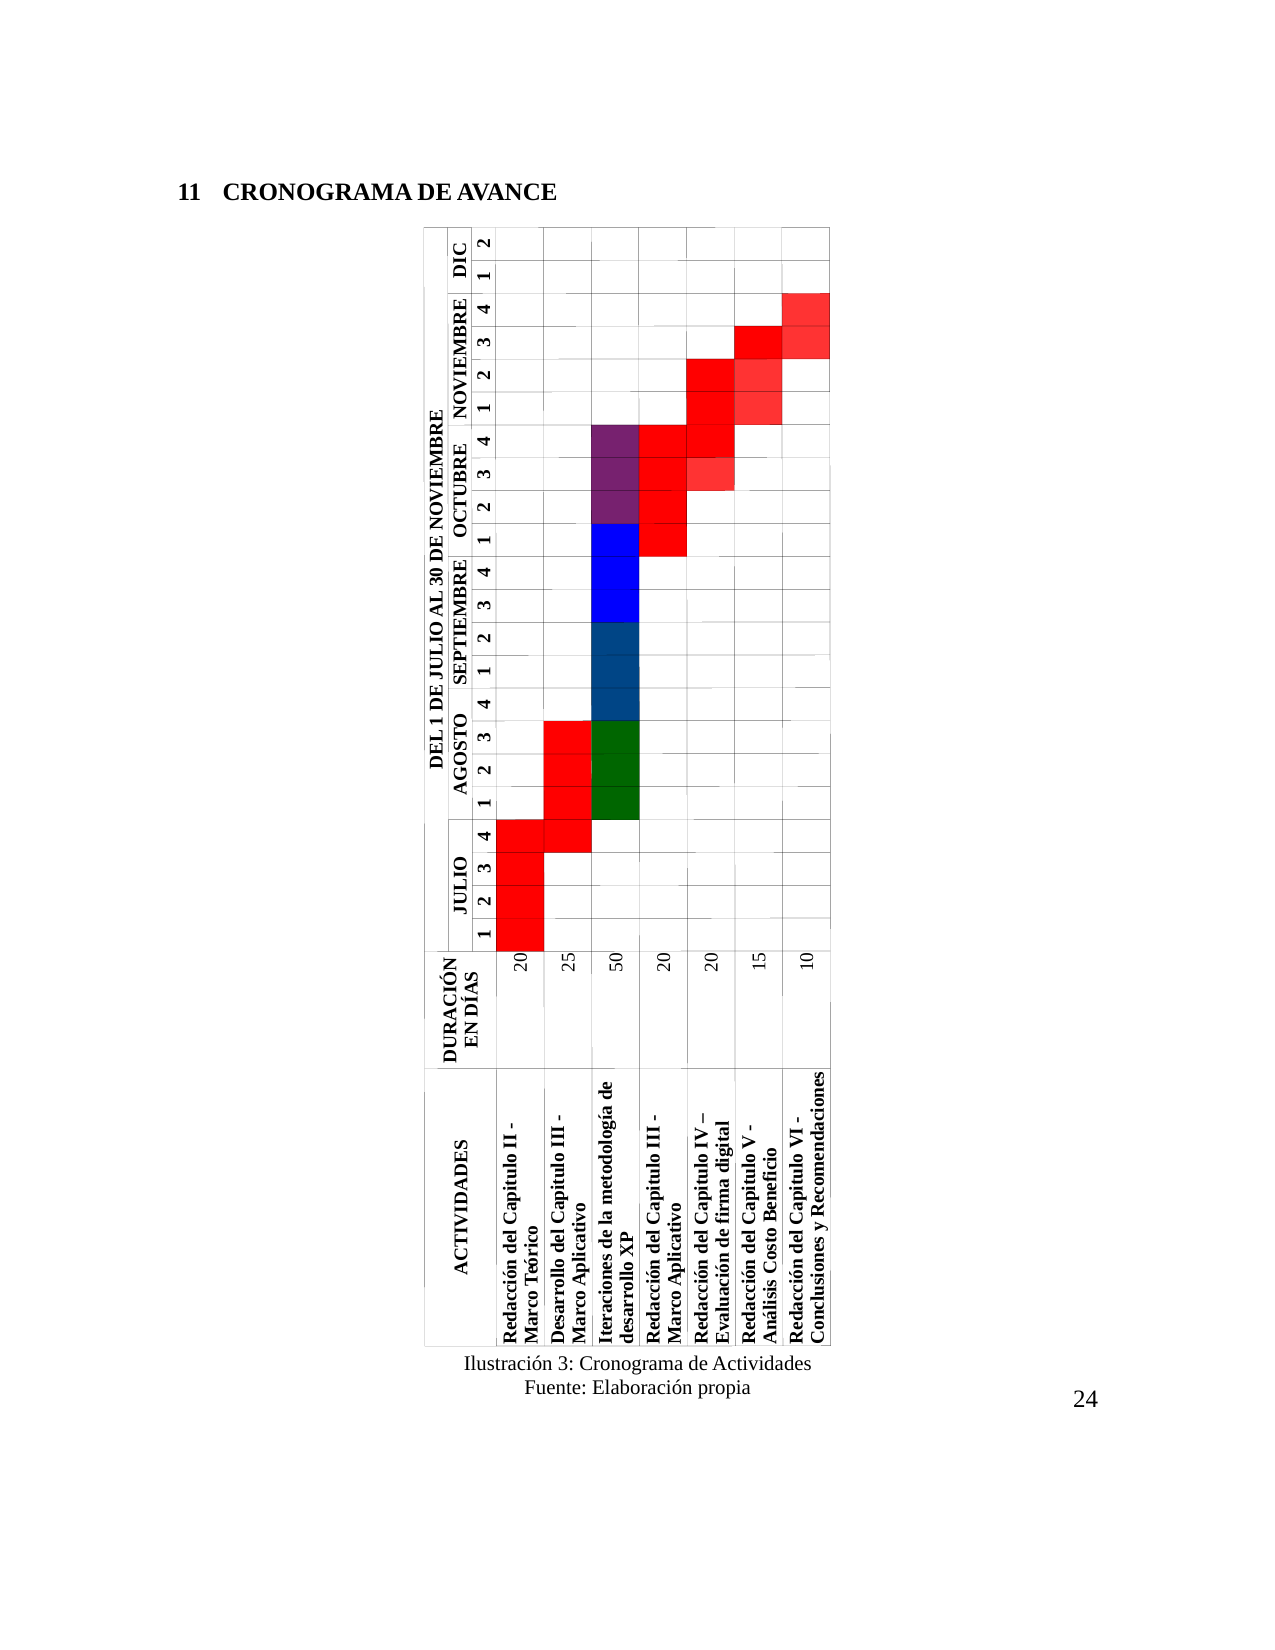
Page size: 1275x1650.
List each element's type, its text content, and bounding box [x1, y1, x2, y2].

subtitle CRONOGRAMA DE AVANCE [177, 177, 1098, 206]
text Fuente: Elaboración propia [418, 1375, 857, 1399]
text Ilustración 3: Cronograma de Actividades [418, 220, 857, 1375]
